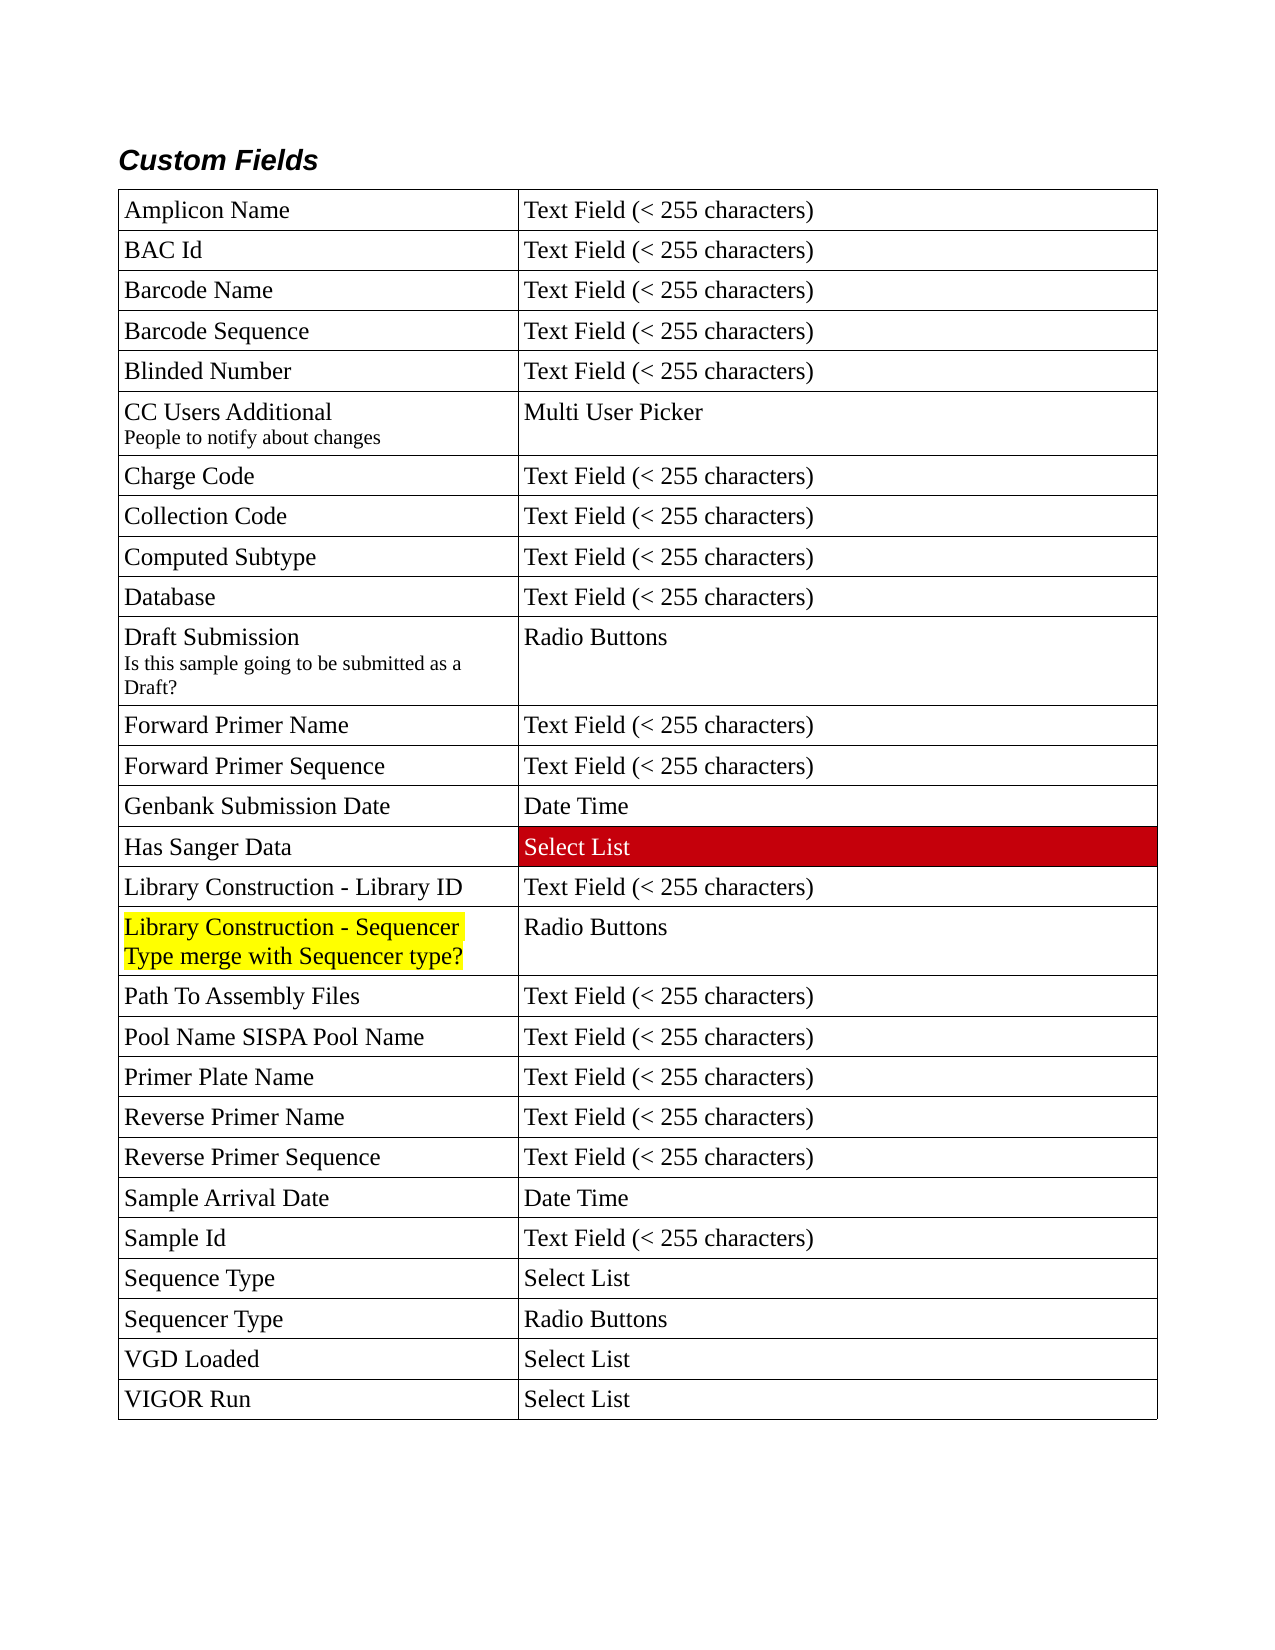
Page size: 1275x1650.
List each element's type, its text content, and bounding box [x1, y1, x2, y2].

table_cell Has Sanger Data [119, 827, 518, 866]
table_cell VGD Loaded [119, 1339, 518, 1378]
table_cell Text Field (< 255 characters) [519, 867, 1157, 906]
table_cell Text Field (< 255 characters) [519, 706, 1157, 745]
table_cell Text Field (< 255 characters) [519, 351, 1157, 391]
table_cell Text Field (< 255 characters) [519, 1057, 1157, 1096]
table_cell Text Field (< 255 characters) [519, 496, 1157, 536]
table_cell Text Field (< 255 characters) [519, 976, 1157, 1016]
table_cell Draft Submission Is this sample going to be submitted as a Draft? [119, 617, 518, 705]
table_cell Primer Plate Name [119, 1057, 518, 1096]
table_cell Forward Primer Name [119, 706, 518, 745]
table_cell Sample Arrival Date [119, 1178, 518, 1217]
table_cell Text Field (< 255 characters) [519, 577, 1157, 616]
table_cell Select List [519, 1339, 1157, 1378]
table_cell VIGOR Run [119, 1380, 518, 1419]
table_cell Blinded Number [119, 351, 518, 391]
table_cell Select List [519, 1380, 1157, 1419]
table_cell Forward Primer Sequence [119, 746, 518, 785]
table_cell Charge Code [119, 456, 518, 495]
table_cell Multi User Picker [519, 392, 1157, 455]
table_cell Barcode Sequence [119, 311, 518, 350]
table_cell Library Construction - Sequencer Type merge with Sequencer type? [119, 907, 518, 975]
table_cell Radio Buttons [519, 1299, 1157, 1338]
table_cell Text Field (< 255 characters) [519, 1138, 1157, 1177]
table_cell Radio Buttons [519, 907, 1157, 975]
table_cell Date Time [519, 786, 1157, 826]
table_cell BAC Id [119, 231, 518, 270]
table_cell Text Field (< 255 characters) [519, 1218, 1157, 1258]
table_cell Text Field (< 255 characters) [519, 456, 1157, 495]
table_cell Reverse Primer Sequence [119, 1138, 518, 1177]
table_cell Pool Name SISPA Pool Name [119, 1017, 518, 1056]
table_cell Text Field (< 255 characters) [519, 1097, 1157, 1137]
table_cell Text Field (< 255 characters) [519, 1017, 1157, 1056]
table_cell Computed Subtype [119, 537, 518, 576]
table_cell Barcode Name [119, 271, 518, 310]
table_cell Radio Buttons [519, 617, 1157, 705]
table_cell Text Field (< 255 characters) [519, 311, 1157, 350]
table_cell CC Users Additional People to notify about changes [119, 392, 518, 455]
table_cell Database [119, 577, 518, 616]
table_cell Path To Assembly Files [119, 976, 518, 1016]
table_cell Text Field (< 255 characters) [519, 231, 1157, 270]
table_cell Text Field (< 255 characters) [519, 746, 1157, 785]
table_cell Text Field (< 255 characters) [519, 271, 1157, 310]
table_cell Sequencer Type [119, 1299, 518, 1338]
table_cell Select List [519, 827, 1157, 866]
table_cell Library Construction - Library ID [119, 867, 518, 906]
table_cell Reverse Primer Name [119, 1097, 518, 1137]
table_cell Collection Code [119, 496, 518, 536]
table_cell Text Field (< 255 characters) [519, 537, 1157, 576]
table_cell Select List [519, 1259, 1157, 1298]
table_cell Date Time [519, 1178, 1157, 1217]
table_cell Sample Id [119, 1218, 518, 1258]
table_header Amplicon Name [119, 190, 518, 229]
table_header Text Field (< 255 characters) [519, 190, 1157, 229]
table_cell Sequence Type [119, 1259, 518, 1298]
subtitle Custom Fields [118, 143, 1157, 177]
table_cell Genbank Submission Date [119, 786, 518, 826]
